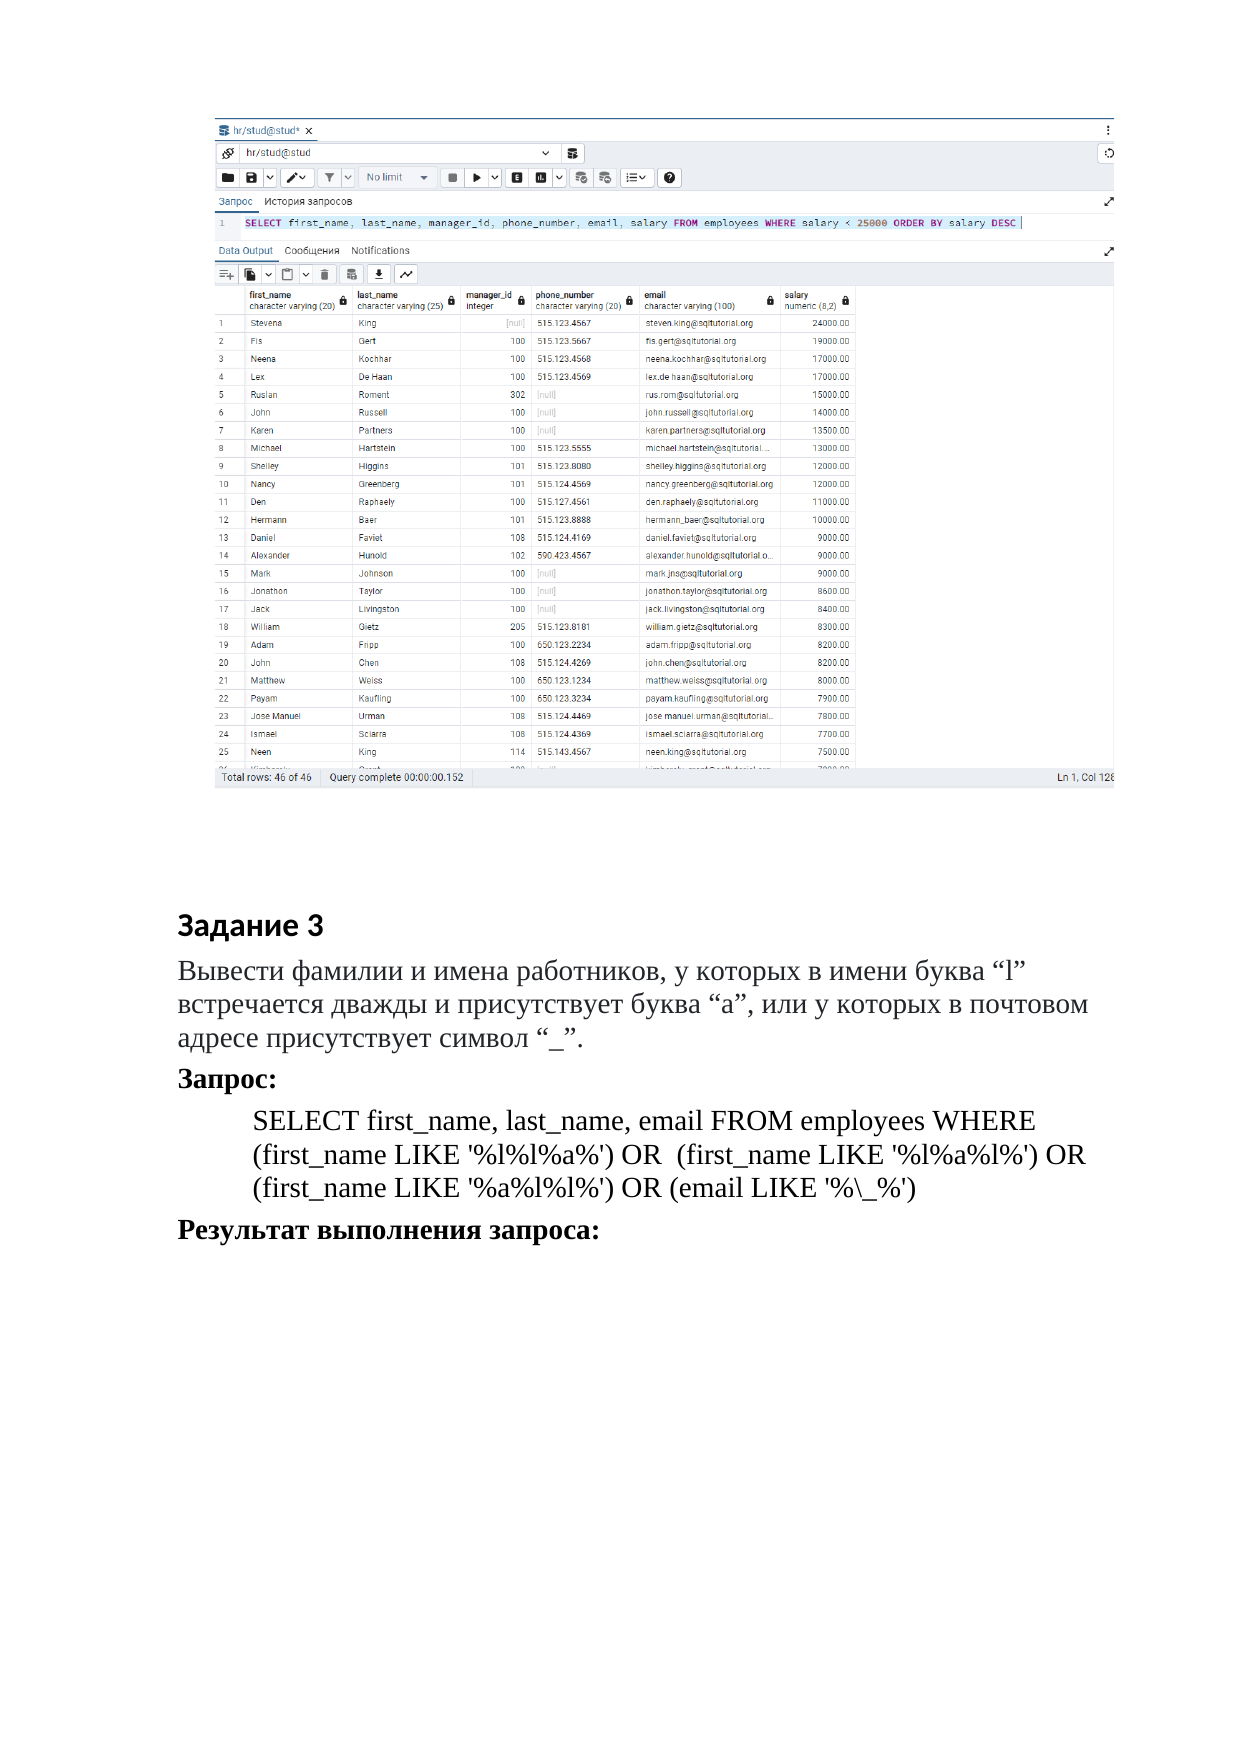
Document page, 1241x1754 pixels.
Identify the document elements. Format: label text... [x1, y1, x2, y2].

text Вывести фамилии и имена работников, у которых в имени буква “l” встречается дважды и присутствует буква “a”, или у которых в почтовом адресе присутствует символ “_”. [177, 953, 1152, 1053]
picture [214, 118, 1115, 789]
text Задание 3 [177, 903, 1152, 944]
text SELECT first_name, last_name, email FROM employees WHERE (first_name LIKE '%l%l%a%') OR (first_name LIKE '%l%a%l%') OR (first_name LIKE '%a%l%l%') OR (email LIKE '%\_%') [252, 1103, 1152, 1204]
text Результат выполнения запроса: [177, 1212, 1152, 1246]
text Запрос: [177, 1062, 1152, 1095]
